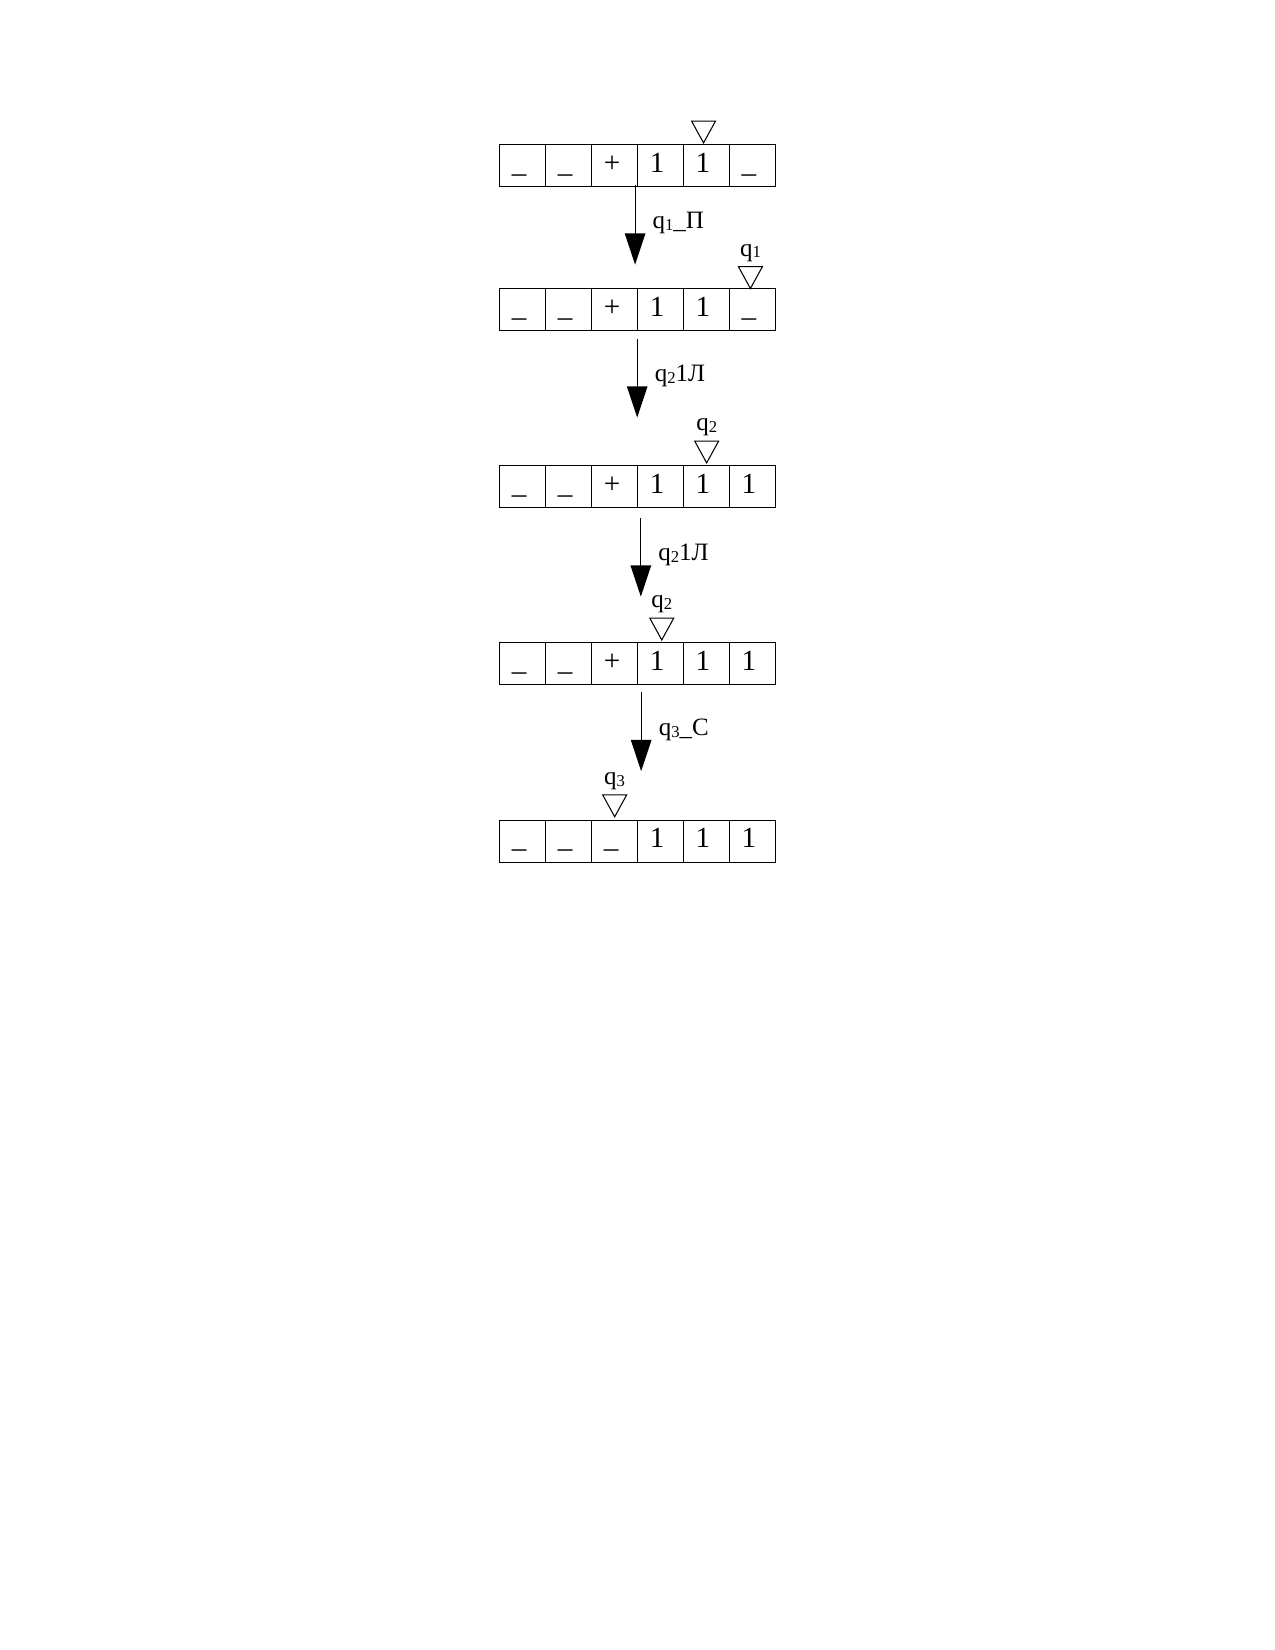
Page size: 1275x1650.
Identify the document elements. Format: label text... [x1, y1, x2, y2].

table_header 1 [730, 466, 775, 507]
table_header 1 [638, 145, 683, 186]
table_header _ [500, 643, 545, 684]
table_header _ [730, 145, 775, 186]
text q1 [740, 233, 763, 261]
table_header _ [500, 289, 545, 330]
text q21Л [654, 358, 712, 387]
text q3 [604, 761, 628, 790]
text q2 [696, 407, 720, 436]
table_header 1 [684, 289, 729, 330]
text q1_П [652, 205, 709, 234]
table_header 1 [638, 466, 683, 507]
table_header + [592, 643, 637, 684]
table_header _ [500, 821, 545, 862]
table_header _ [546, 289, 591, 330]
table_header 1 [730, 821, 775, 862]
table_header + [592, 289, 637, 330]
text q21Л [658, 537, 715, 566]
table_header 1 [684, 466, 729, 507]
table_header 1 [684, 643, 729, 684]
table_header _ [546, 821, 591, 862]
table_header + [592, 145, 637, 186]
text q2 [651, 584, 675, 613]
table_header + [592, 466, 637, 507]
table_header _ [546, 643, 591, 684]
table_header 1 [638, 821, 683, 862]
table_header 1 [638, 289, 683, 330]
table_header 1 [730, 643, 775, 684]
text q3_С [658, 712, 716, 741]
table_header _ [546, 145, 591, 186]
table_header 1 [638, 643, 683, 684]
table_header _ [546, 466, 591, 507]
table_header _ [592, 821, 637, 862]
table_header _ [730, 289, 775, 330]
table_header _ [500, 466, 545, 507]
table_header _ [500, 145, 545, 186]
table_header 1 [684, 145, 729, 186]
table_header 1 [684, 821, 729, 862]
